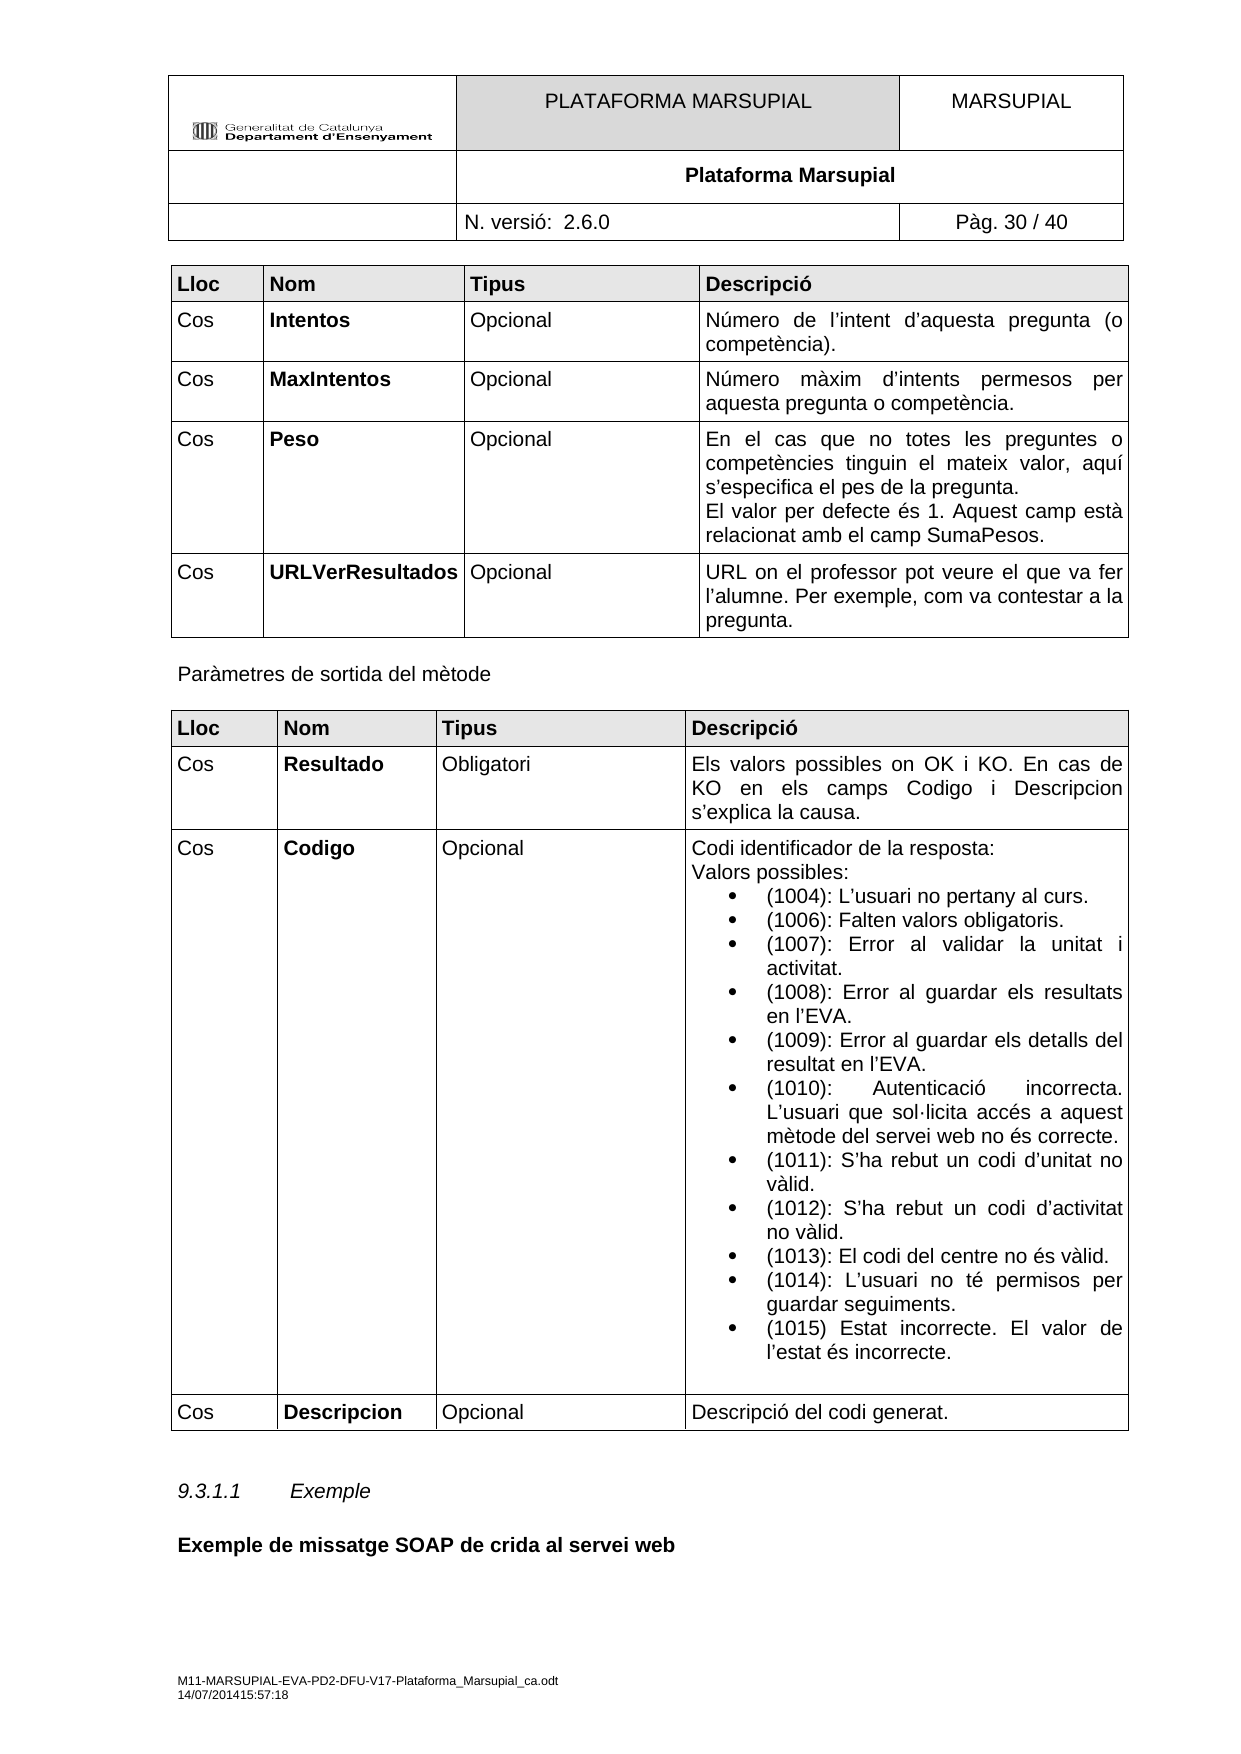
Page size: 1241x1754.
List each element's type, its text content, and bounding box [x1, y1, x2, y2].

table_cell Número de l’intent d’aquesta pregunta (o competència). [700, 302, 1128, 361]
table_cell En el cas que no totes les preguntes o competències tinguin el mateix valor, aquí s’especifica el pes de la pregunta. El valor per defecte és 1. Aquest camp està relacionat amb el camp SumaPesos. [700, 422, 1128, 553]
table_cell MaxIntentos [264, 362, 464, 421]
table_cell Opcional [465, 554, 699, 637]
table_cell URLVerResultados [264, 554, 464, 637]
table_cell Codi identificador de la resposta: Valors possibles: (1004): L’usuari no pertany al curs. (1006): Falten valors obligatoris. (1007): Error al validar la unitat i activitat. (1008): Error al guardar els resultats en l’EVA. (1009): Error al guardar els detalls del resultat en l’EVA. (1010): Autenticació incorrecta. L’usuari que sol·licita accés a aquest mètode del servei web no és correcte. (1011): S’ha rebut un codi d’unitat no vàlid. (1012): S’ha rebut un codi d’activitat no vàlid. (1013): El codi del centre no és vàlid. (1014): L’usuari no té permisos per guardar seguiments. (1015) Estat incorrecte. El valor de l’estat és incorrecte. [686, 830, 1128, 1393]
table_cell Resultado [278, 747, 436, 829]
table_cell Cos [172, 422, 263, 553]
table_cell Obligatori [437, 747, 685, 829]
table_header Descripció [700, 266, 1128, 301]
table_cell Cos [172, 747, 277, 829]
table_cell Cos [172, 362, 263, 421]
table_header Lloc [172, 711, 277, 746]
table_header Lloc [172, 266, 263, 301]
table_cell Opcional [465, 422, 699, 553]
table_cell URL on el professor pot veure el que va fer l’alumne. Per exemple, com va contestar a la pregunta. [700, 554, 1128, 637]
table_cell Intentos [264, 302, 464, 361]
table_cell Els valors possibles on OK i KO. En cas de KO en els camps Codigo i Descripcion s’explica la causa. [686, 747, 1128, 829]
text Paràmetres de sortida del mètode [177, 662, 1122, 686]
table_cell Opcional [465, 362, 699, 421]
table_header Nom [278, 711, 436, 746]
table_header Descripció [686, 711, 1128, 746]
table_cell Cos [172, 830, 277, 1393]
subtitle Exemple [177, 1479, 1122, 1503]
table_cell Cos [172, 554, 263, 637]
table_cell Descripció del codi generat. [686, 1395, 1128, 1429]
table_cell Cos [172, 1395, 277, 1429]
table_cell Cos [172, 302, 263, 361]
table_header Nom [264, 266, 464, 301]
table_cell Peso [264, 422, 464, 553]
table_cell Descripcion [278, 1395, 436, 1429]
table_header Tipus [465, 266, 699, 301]
text Exemple de missatge SOAP de crida al servei web [177, 1533, 1122, 1557]
table_cell Codigo [278, 830, 436, 1393]
table_cell Número màxim d’intents permesos per aquesta pregunta o competència. [700, 362, 1128, 421]
table_cell Opcional [465, 302, 699, 361]
table_cell Opcional [437, 1395, 685, 1429]
table_header Tipus [437, 711, 685, 746]
table_cell Opcional [437, 830, 685, 1393]
